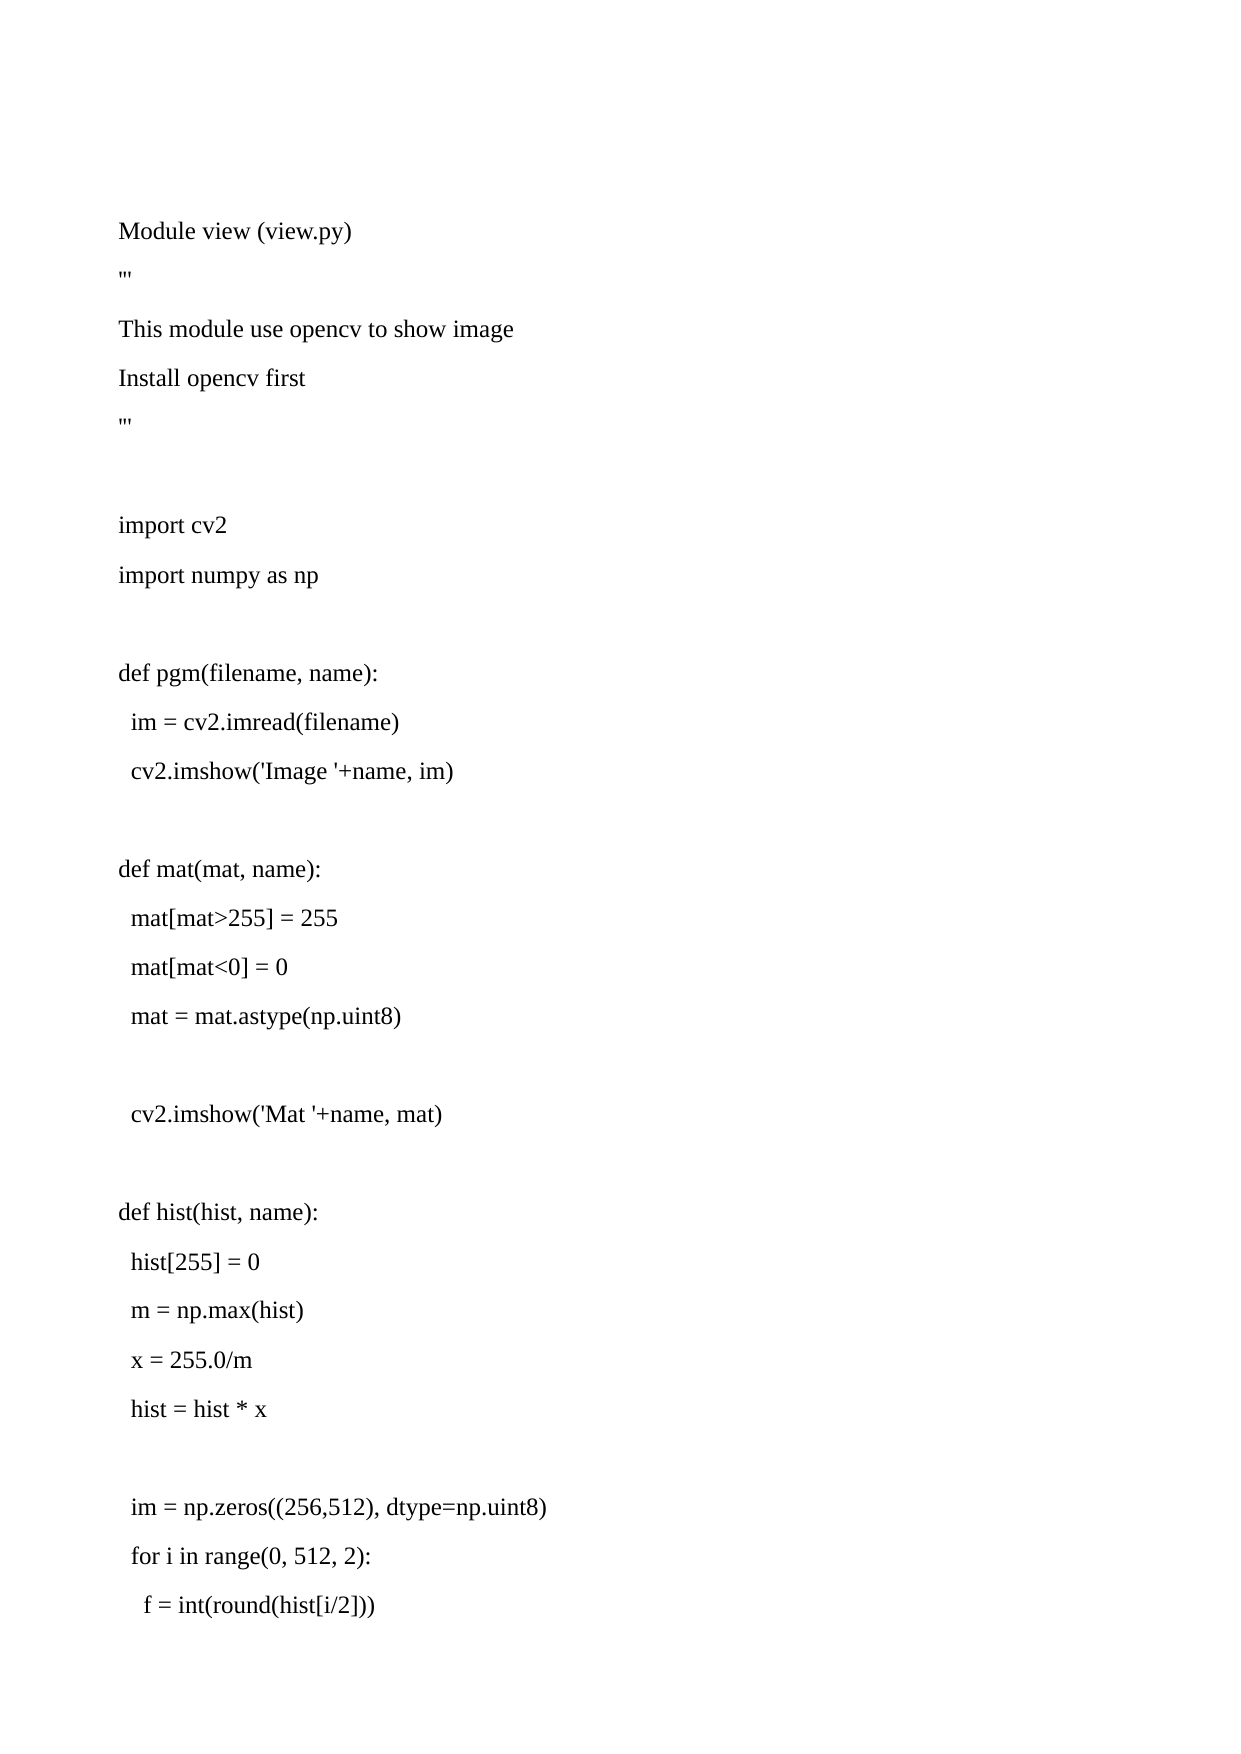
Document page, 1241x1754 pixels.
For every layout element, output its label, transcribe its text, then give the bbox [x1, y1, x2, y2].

text for i in range(0, 512, 2): [118, 1541, 1122, 1570]
text m = np.max(hist) [118, 1296, 1122, 1324]
text hist[255] = 0 [118, 1247, 1122, 1275]
text def hist(hist, name): [118, 1197, 1122, 1226]
text def pgm(filename, name): [118, 658, 1122, 687]
text def mat(mat, name): [118, 854, 1122, 883]
text im = cv2.imread(filename) [118, 707, 1122, 736]
text mat[mat>255] = 255 [118, 903, 1122, 932]
text f = int(round(hist[i/2])) [118, 1590, 1122, 1619]
text cv2.imshow('Mat '+name, mat) [118, 1099, 1122, 1128]
text mat = mat.astype(np.uint8) [118, 1001, 1122, 1030]
text mat[mat<0] = 0 [118, 952, 1122, 981]
text hist = hist * x [118, 1394, 1122, 1422]
text Module view (view.py) [118, 216, 1122, 245]
text ''' [118, 412, 1122, 441]
text x = 255.0/m [118, 1345, 1122, 1373]
text cv2.imshow('Image '+name, im) [118, 756, 1122, 785]
text im = np.zeros((256,512), dtype=np.uint8) [118, 1492, 1122, 1521]
text import cv2 [118, 511, 1122, 539]
text Install opencv first [118, 363, 1122, 392]
text ''' [118, 265, 1122, 294]
text import numpy as np [118, 560, 1122, 588]
text This module use opencv to show image [118, 314, 1122, 343]
